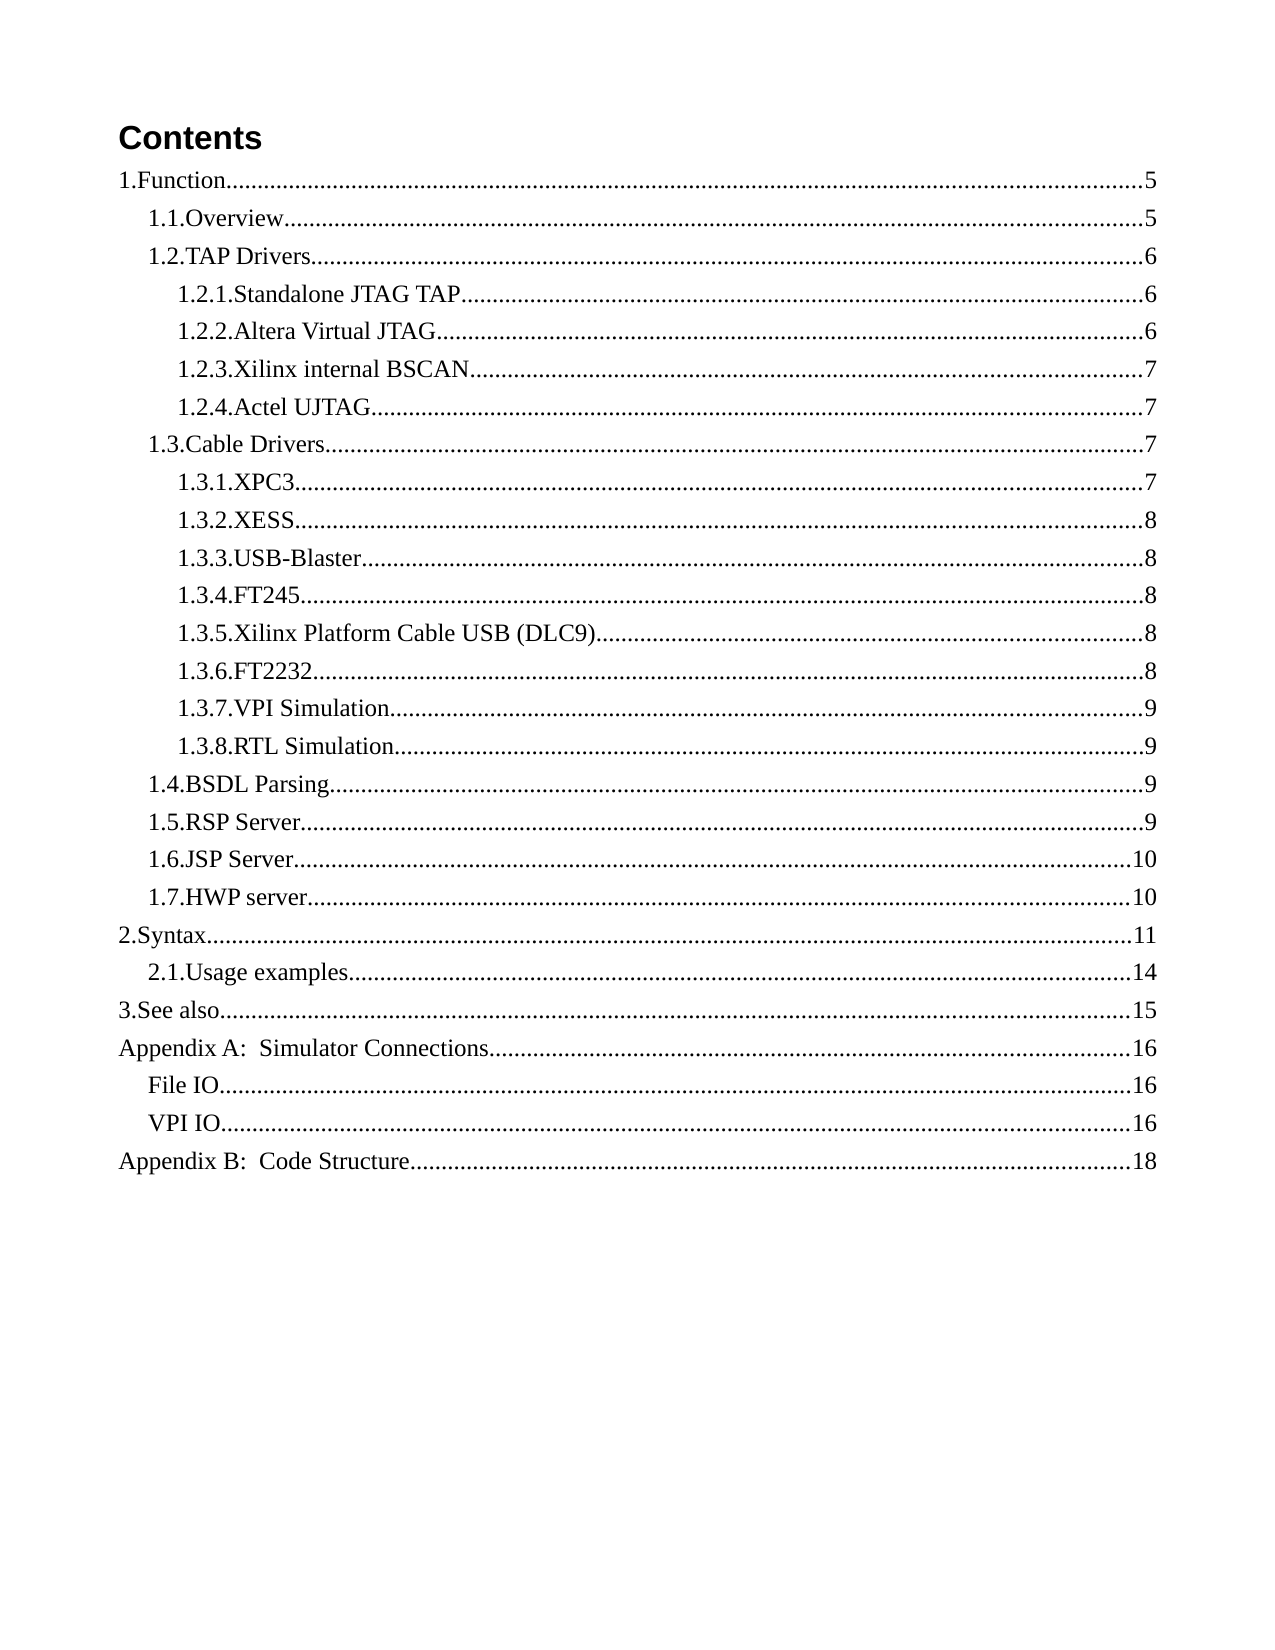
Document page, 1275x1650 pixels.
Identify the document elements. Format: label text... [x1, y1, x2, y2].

text 1.3.2.XESS 8 [177, 505, 1157, 534]
text Contents [118, 118, 1157, 157]
text 1.2.1.Standalone JTAG TAP 6 [177, 279, 1157, 307]
text 2.Syntax 11 [118, 920, 1157, 948]
text 1.6.JSP Server 10 [148, 844, 1157, 873]
text 1.3.3.USB-Blaster 8 [177, 543, 1157, 571]
text 1.1.Overview 5 [148, 203, 1157, 232]
text 1.2.3.Xilinx internal BSCAN 7 [177, 354, 1157, 383]
text Appendix A: Simulator Connections 16 [118, 1033, 1157, 1062]
text 1.3.8.RTL Simulation 9 [177, 731, 1157, 760]
text VPI IO 16 [148, 1108, 1157, 1137]
text 1.3.7.VPI Simulation 9 [177, 693, 1157, 722]
text 1.2.TAP Drivers 6 [148, 241, 1157, 270]
text 3.See also 15 [118, 995, 1157, 1024]
text 1.3.6.FT2232 8 [177, 656, 1157, 684]
text 1.3.4.FT245 8 [177, 580, 1157, 609]
text 1.Function 5 [118, 166, 1157, 194]
text 1.2.2.Altera Virtual JTAG 6 [177, 316, 1157, 345]
text 1.3.1.XPC3 7 [177, 467, 1157, 496]
text Appendix B: Code Structure 18 [118, 1146, 1157, 1175]
text 1.3.Cable Drivers 7 [148, 429, 1157, 458]
text 1.5.RSP Server 9 [148, 807, 1157, 835]
text 1.7.HWP server 10 [148, 882, 1157, 911]
text 2.1.Usage examples 14 [148, 957, 1157, 986]
text 1.3.5.Xilinx Platform Cable USB (DLC9) 8 [177, 618, 1157, 647]
text File IO 16 [148, 1071, 1157, 1099]
text 1.2.4.Actel UJTAG 7 [177, 392, 1157, 421]
text 1.4.BSDL Parsing 9 [148, 769, 1157, 798]
